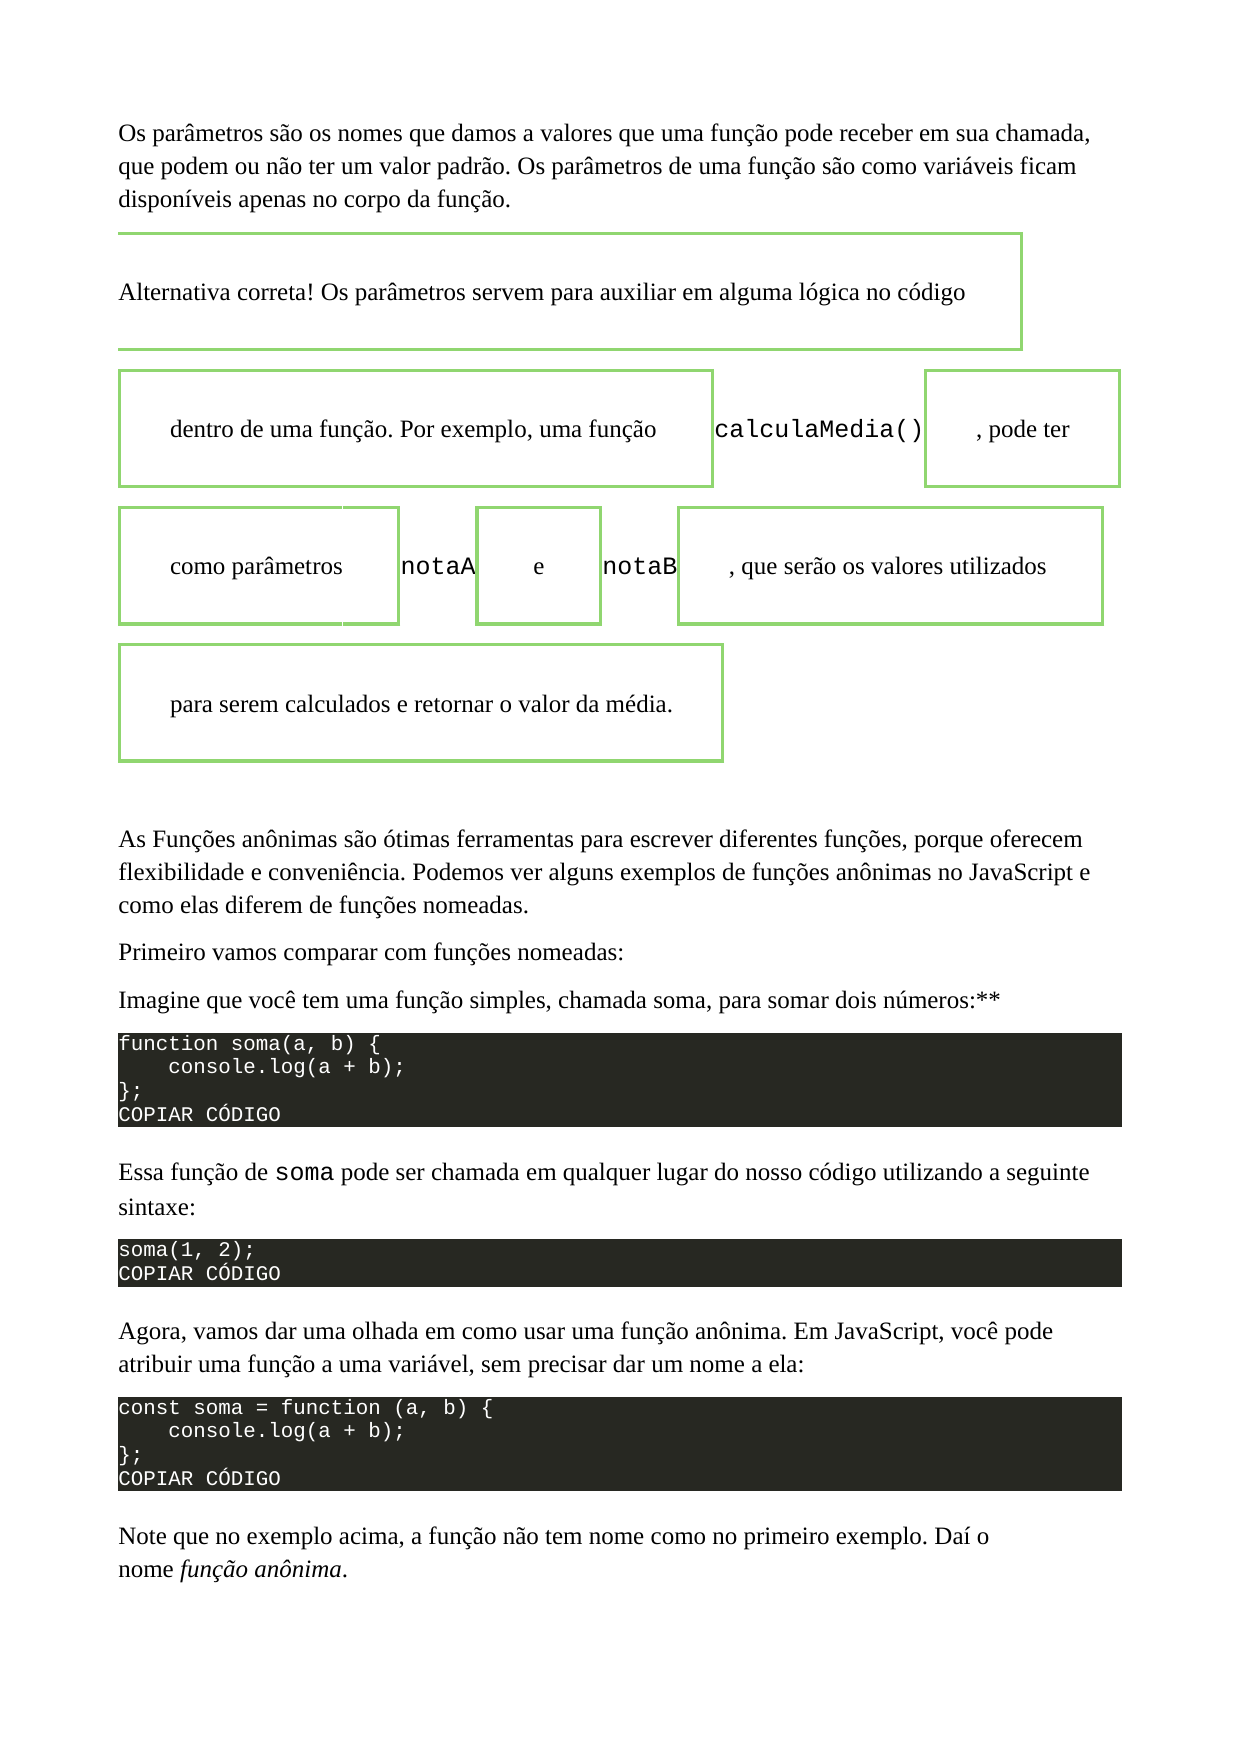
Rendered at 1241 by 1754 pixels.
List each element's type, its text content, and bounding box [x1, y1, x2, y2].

text Primeiro vamos comparar com funções nomeadas: [118, 937, 1122, 966]
text Alternativa correta! Os parâmetros servem para auxiliar em alguma lógica no código dentro de uma função. Por exemplo, uma função calculaMedia(), pode ter como parâmetros notaA e notaB, que serão os valores utilizados para serem calculados e retornar o valor da média. [118, 232, 1122, 763]
text soma(1, 2); [118, 1239, 1122, 1263]
text const soma = function (a, b) { [118, 1397, 1122, 1421]
text console.log(a + b); [118, 1056, 1122, 1080]
text COPIAR CÓDIGO [118, 1468, 1122, 1491]
text Os parâmetros são os nomes que damos a valores que uma função pode receber em sua chamada, que podem ou não ter um valor padrão. Os parâmetros de uma função são como variáveis ficam disponíveis apenas no corpo da função. [118, 118, 1122, 213]
text console.log(a + b); [118, 1421, 1122, 1444]
text function soma(a, b) { [118, 1033, 1122, 1056]
text Imagine que você tem uma função simples, chamada soma, para somar dois números:** [118, 985, 1122, 1014]
text }; [118, 1444, 1122, 1468]
text COPIAR CÓDIGO [118, 1104, 1122, 1127]
text COPIAR CÓDIGO [118, 1263, 1122, 1287]
text Note que no exemplo acima, a função não tem nome como no primeiro exemplo. Daí o nome função anônima. [118, 1521, 1122, 1583]
text }; [118, 1080, 1122, 1104]
text As Funções anônimas são ótimas ferramentas para escrever diferentes funções, porque oferecem flexibilidade e conveniência. Podemos ver alguns exemplos de funções anônimas no JavaScript e como elas diferem de funções nomeadas. [118, 824, 1122, 919]
text Agora, vamos dar uma olhada em como usar uma função anônima. Em JavaScript, você pode atribuir uma função a uma variável, sem precisar dar um nome a ela: [118, 1316, 1122, 1378]
text Essa função de soma pode ser chamada em qualquer lugar do nosso código utilizando a seguinte sintaxe: [118, 1157, 1122, 1221]
